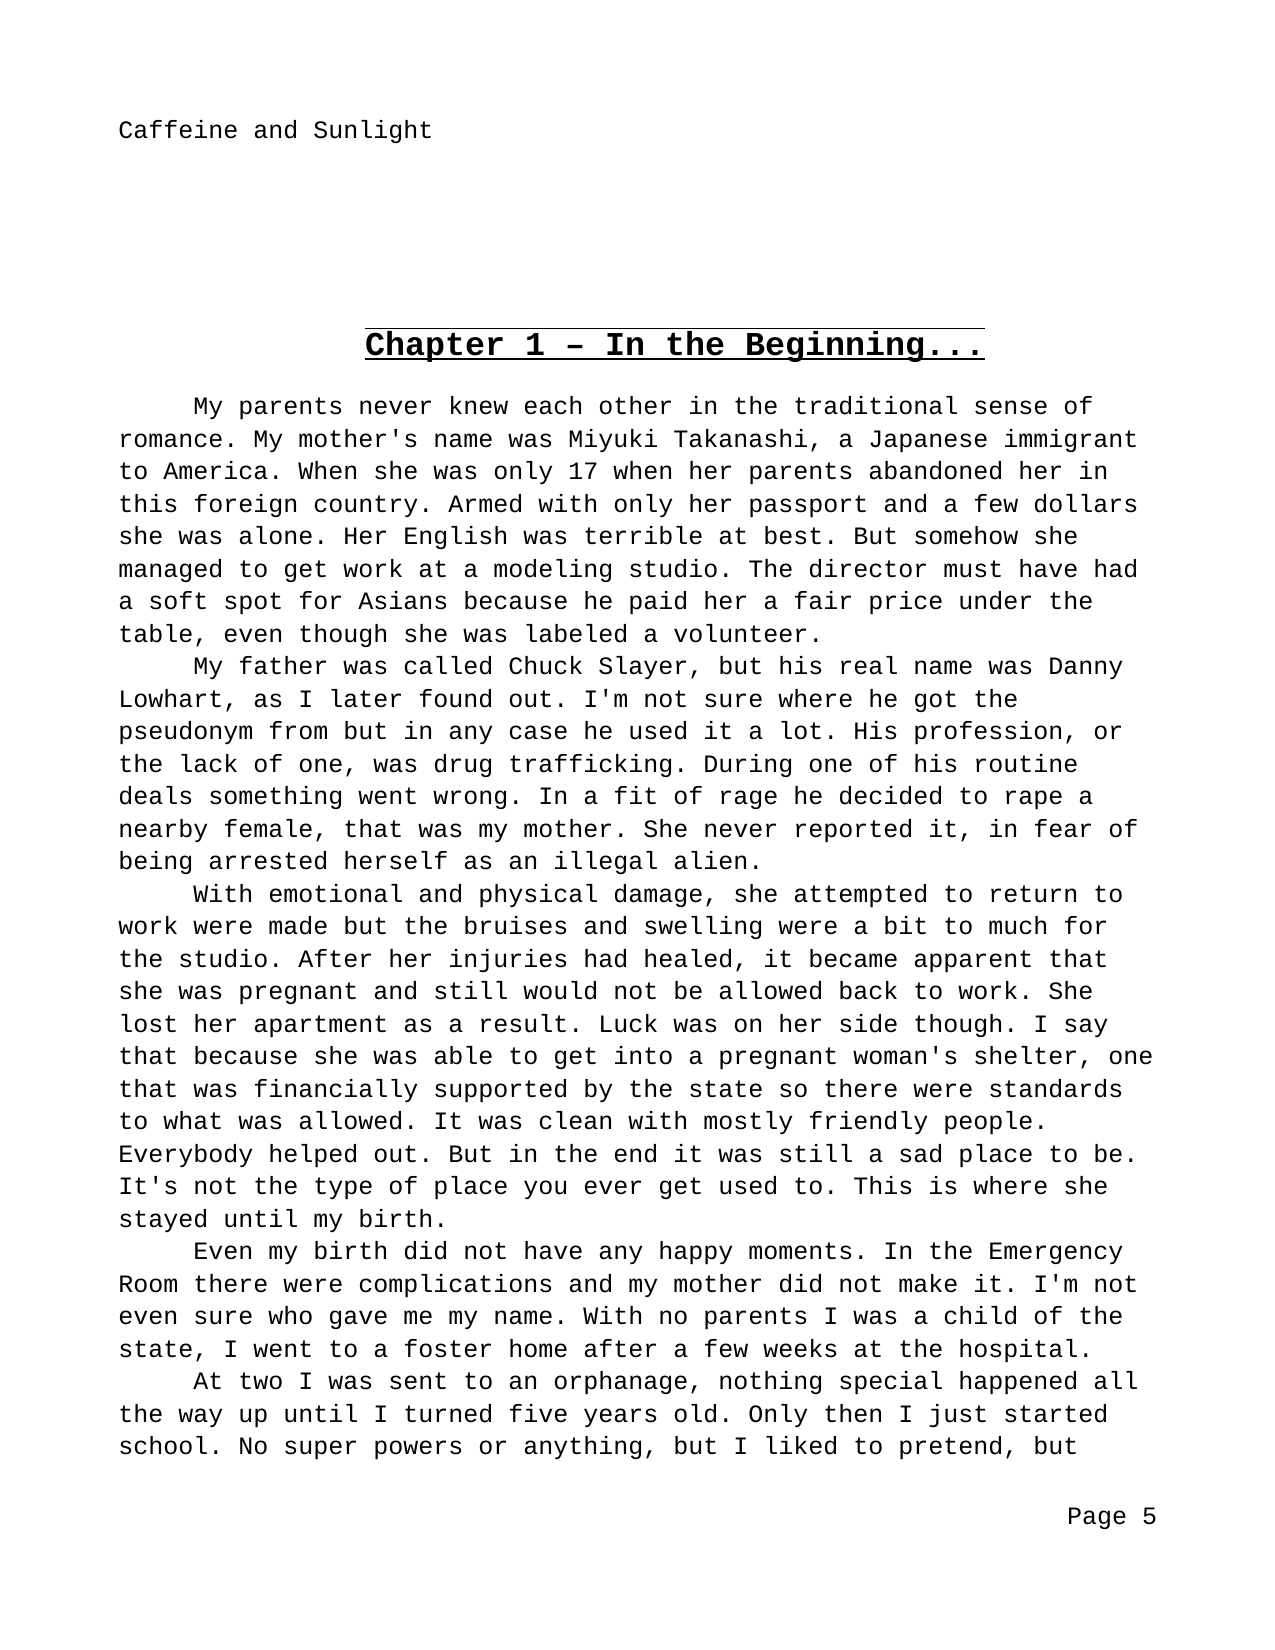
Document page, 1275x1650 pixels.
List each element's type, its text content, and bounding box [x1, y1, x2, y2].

subtitle Chapter 1 – In the Beginning... [118, 327, 1157, 365]
text My parents never knew each other in the traditional sense of romance. My mother's name was Miyuki Takanashi, a Japanese immigrant to America. When she was only 17 when her parents abandoned her in this foreign country. Armed with only her passport and a few dollars she was alone. Her English was terrible at best. But somehow she managed to get work at a modeling studio. The director must have had a soft spot for Asians because he paid her a fair price under the table, even though she was labeled a volunteer. [118, 394, 1157, 649]
text My father was called Chuck Slayer, but his real name was Danny Lowhart, as I later found out. I'm not sure where he got the pseudonym from but in any case he used it a lot. His profession, or the lack of one, was drug trafficking. During one of his routine deals something went wrong. In a fit of rage he decided to rape a nearby female, that was my mother. She never reported it, in fear of being arrested herself as an illegal alien. [118, 654, 1157, 877]
text With emotional and physical damage, she attempted to return to work were made but the bruises and swelling were a bit to much for the studio. After her injuries had healed, it became apparent that she was pregnant and still would not be allowed back to work. She lost her apartment as a result. Luck was on her side though. I say that because she was able to get into a pregnant woman's shelter, one that was financially supported by the state so there were standards to what was allowed. It was clean with mostly friendly people. Everybody helped out. But in the end it was still a sad place to be. It's not the type of place you ever get used to. This is where she stayed until my birth. [118, 881, 1157, 1234]
text Even my birth did not have any happy moments. In the Emergency Room there were complications and my mother did not make it. I'm not even sure who gave me my name. With no parents I was a child of the state, I went to a foster home after a few weeks at the hospital. [118, 1239, 1157, 1364]
text At two I was sent to an orphanage, nothing special happened all the way up until I turned five years old. Only then I just started school. No super powers or anything, but I liked to pretend, but [118, 1369, 1157, 1462]
